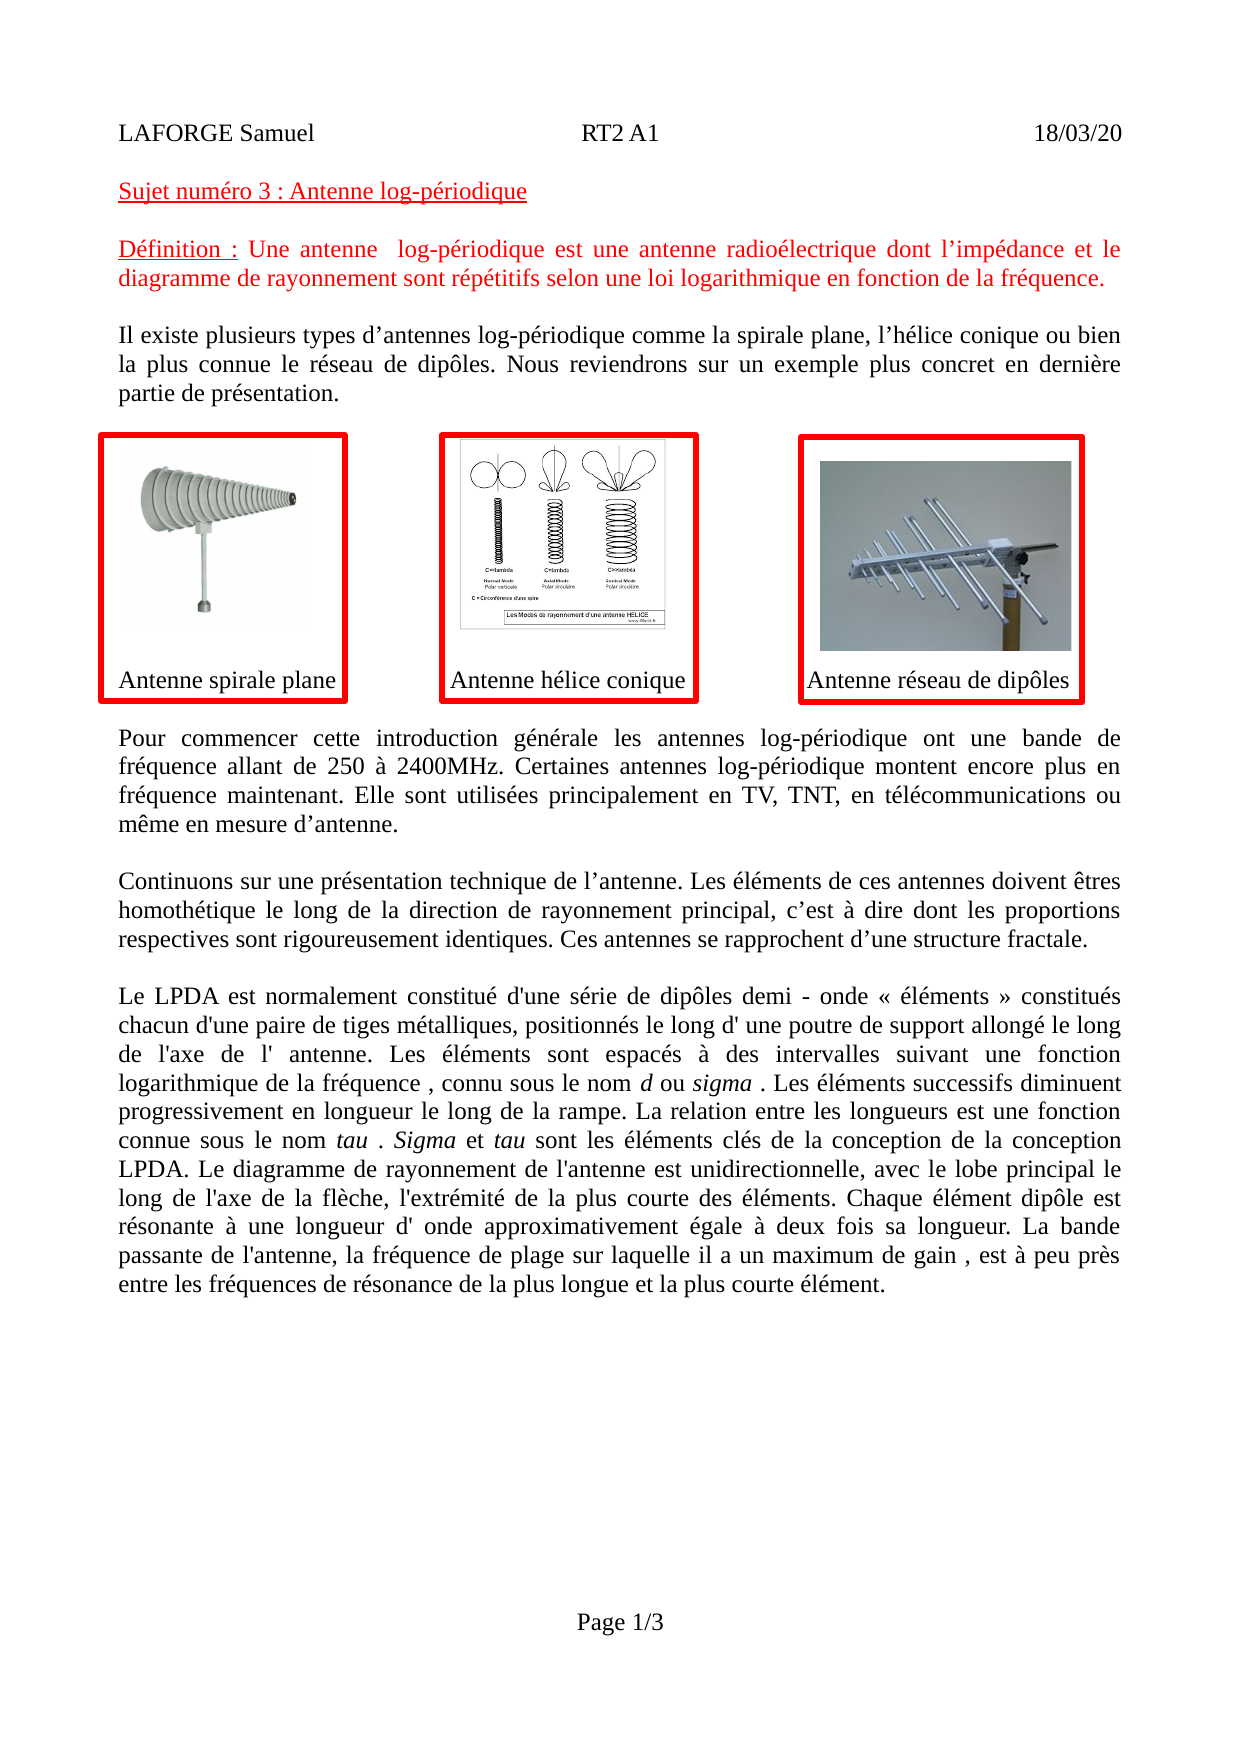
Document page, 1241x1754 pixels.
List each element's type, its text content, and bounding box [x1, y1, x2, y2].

text [699, 665, 798, 694]
text Antenne spirale plane [118, 665, 342, 694]
text Sujet numéro 3 : Antenne log-périodique [118, 176, 1122, 205]
text [348, 665, 439, 694]
picture [454, 438, 670, 634]
picture [126, 447, 309, 630]
text Antenne réseau de dipôles [804, 665, 1079, 694]
text Antenne hélice conique [445, 665, 693, 694]
text Pour commencer cette introduction générale les antennes log-périodique ont une bande de fréquence allant de 250 à 2400MHz. Certaines antennes log-périodique montent encore plus en fréquence maintenant. Elle sont utilisées principalement en TV, TNT, en télécommunications ou même en mesure d’antenne. [118, 723, 1122, 838]
picture [820, 461, 1072, 651]
text Il existe plusieurs types d’antennes log-périodique comme la spirale plane, l’hélice conique ou bien la plus connue le réseau de dipôles. Nous reviendrons sur un exemple plus concret en dernière partie de présentation. [118, 320, 1122, 406]
text Le LPDA est normalement constitué d'une série de dipôles demi - onde « éléments » constitués chacun d'une paire de tiges métalliques, positionnés le long d' une poutre de support allongé le long de l'axe de l' antenne. Les éléments sont espacés à des intervalles suivant une fonction logarithmique de la fréquence , connu sous le nom d ou sigma . Les éléments successifs diminuent progressivement en longueur le long de la rampe. La relation entre les longueurs est une fonction connue sous le nom tau . Sigma et tau sont les éléments clés de la conception de la conception LPDA. Le diagramme de rayonnement de l'antenne est unidirectionnelle, avec le lobe principal le long de l'axe de la flèche, l'extrémité de la plus courte des éléments. Chaque élément dipôle est résonante à une longueur d' onde approximativement égale à deux fois sa longueur. La bande passante de l'antenne, la fréquence de plage sur laquelle il a un maximum de gain , est à peu près entre les fréquences de résonance de la plus longue et la plus courte élément. [118, 981, 1122, 1298]
text Continuons sur une présentation technique de l’antenne. Les éléments de ces antennes doivent êtres homothétique le long de la direction de rayonnement principal, c’est à dire dont les proportions respectives sont rigoureusement identiques. Ces antennes se rapprochent d’une structure fractale. [118, 866, 1122, 953]
text Définition : Une antenne log-périodique est une antenne radioélectrique dont l’impédance et le diagramme de rayonnement sont répétitifs selon une loi logarithmique en fonction de la fréquence. [118, 234, 1122, 291]
